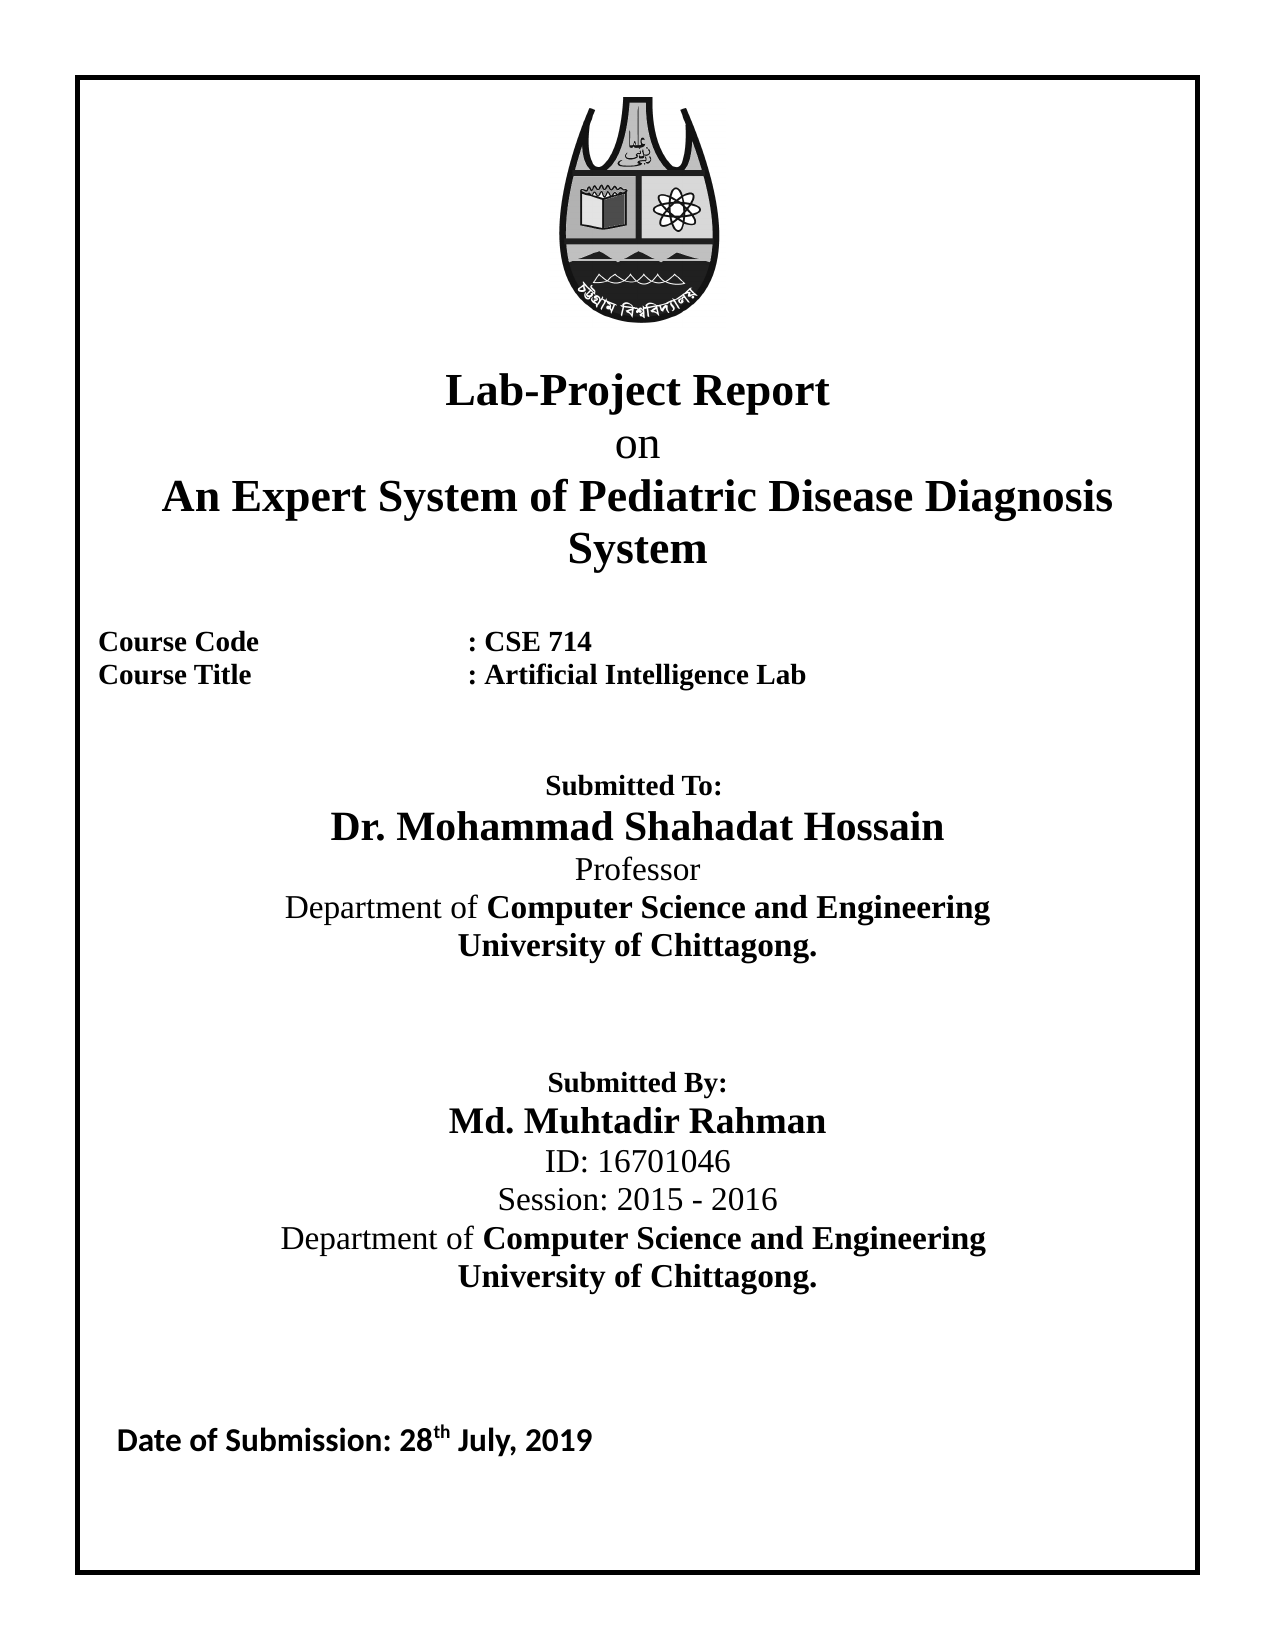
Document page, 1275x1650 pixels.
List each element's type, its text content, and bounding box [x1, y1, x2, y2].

subtitle Submitted By: [98, 1065, 1177, 1098]
subtitle Session: 2015 - 2016 [98, 1180, 1177, 1218]
text Professor [98, 849, 1177, 887]
subtitle University of Chittagong. [98, 926, 1177, 964]
title An Expert System of Pediatric Disease Diagnosis System [98, 468, 1177, 573]
subtitle Course Title : Artificial Intelligence Lab [98, 657, 1195, 691]
subtitle University of Chittagong. [98, 1256, 1177, 1295]
text Department of Computer Science and Engineering [98, 887, 1177, 926]
text Department of Computer Science and Engineering [98, 1218, 1177, 1256]
text Submitted To: [98, 768, 1177, 801]
subtitle [1200, 657, 1240, 691]
title on [98, 415, 1177, 468]
subtitle Course Code : CSE 714 [98, 624, 1177, 657]
subtitle Md. Muhtadir Rahman [98, 1098, 1177, 1141]
text Date of Submission: 28th July, 2019 [117, 1419, 1177, 1460]
text Dr. Mohammad Shahadat Hossain [98, 801, 1177, 849]
subtitle ID: 16701046 [98, 1141, 1177, 1180]
title Lab-Project Report [98, 363, 1177, 415]
